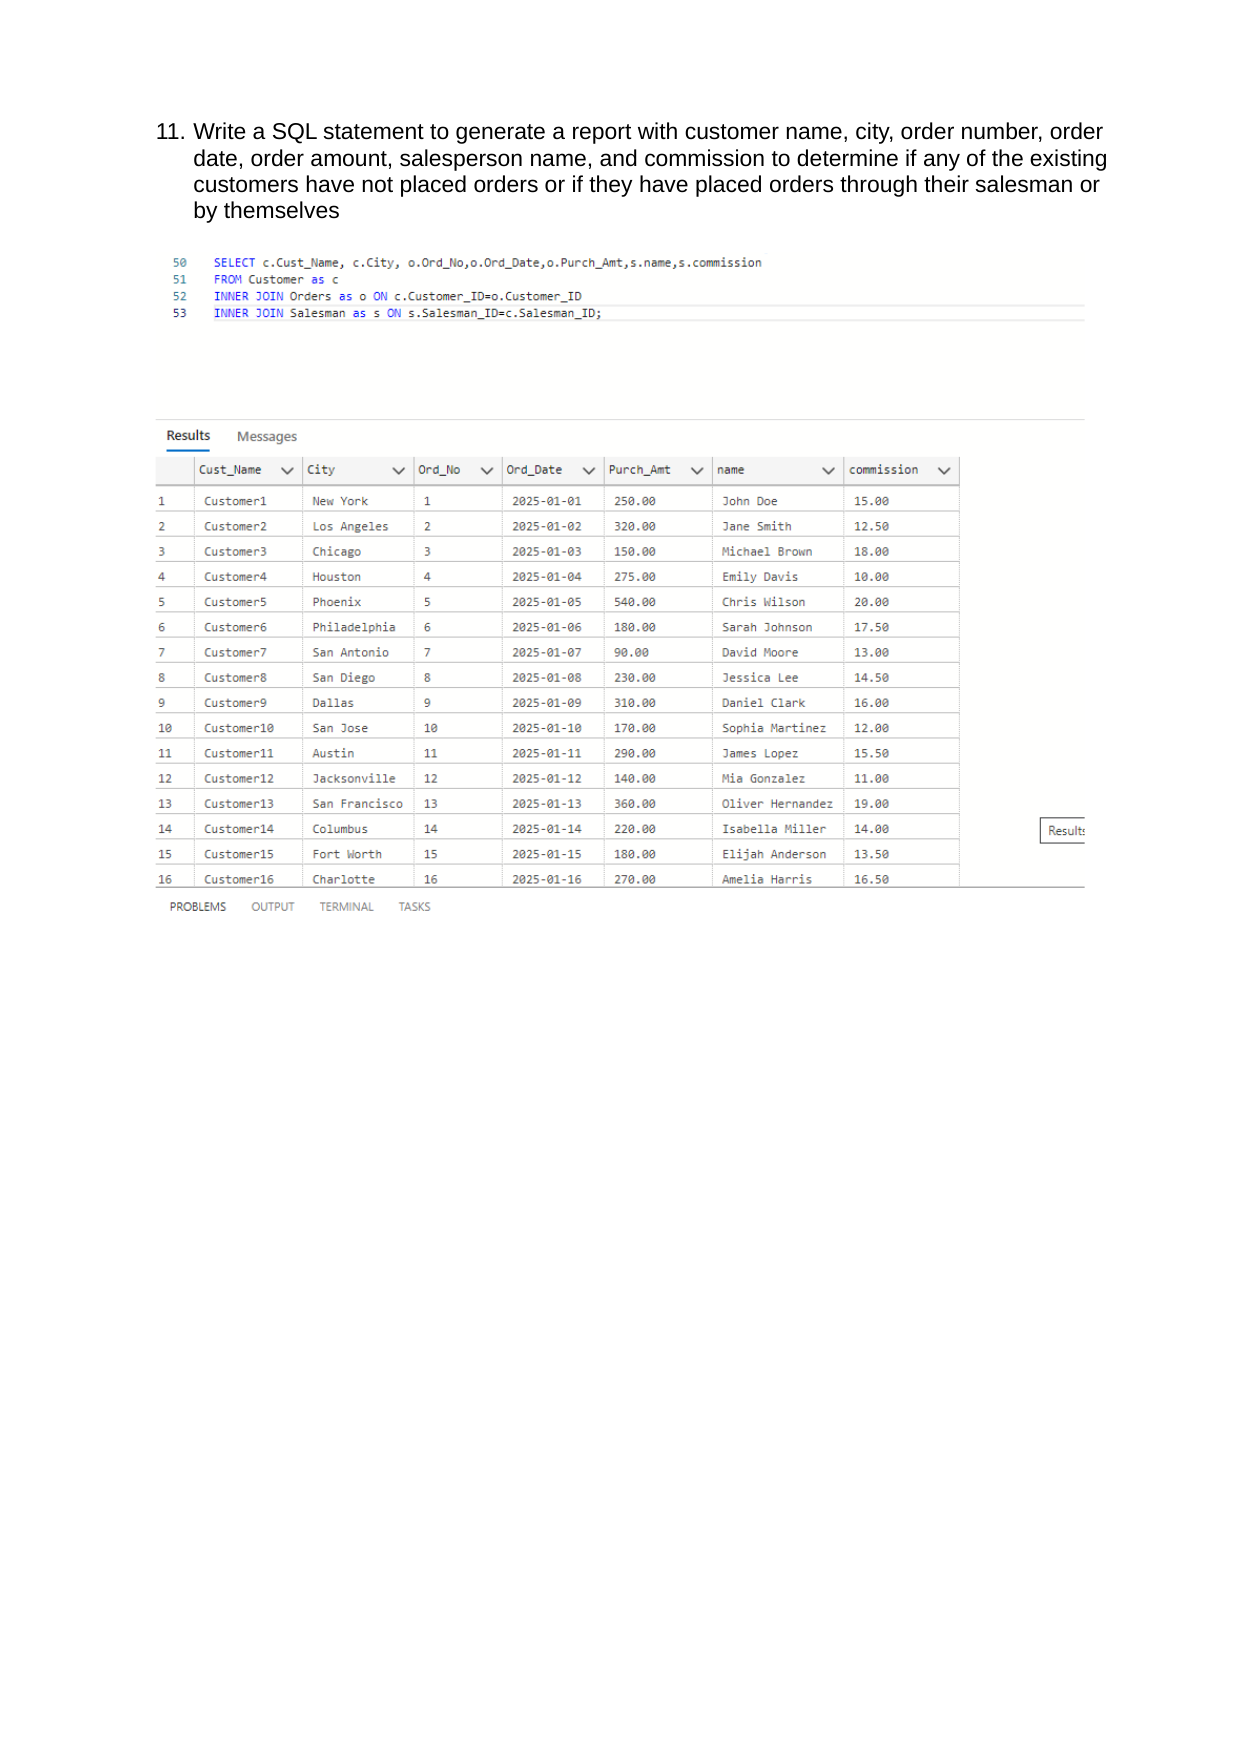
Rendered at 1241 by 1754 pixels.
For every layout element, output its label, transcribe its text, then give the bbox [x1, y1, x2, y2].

picture [155, 252, 1085, 914]
list Write a SQL statement to generate a report with customer name, city, order number, order date, order amount, salesperson name, and commission to determine if any of the existing customers have not placed orders or if they have placed orders through their salesman or by themselves [156, 118, 1122, 223]
